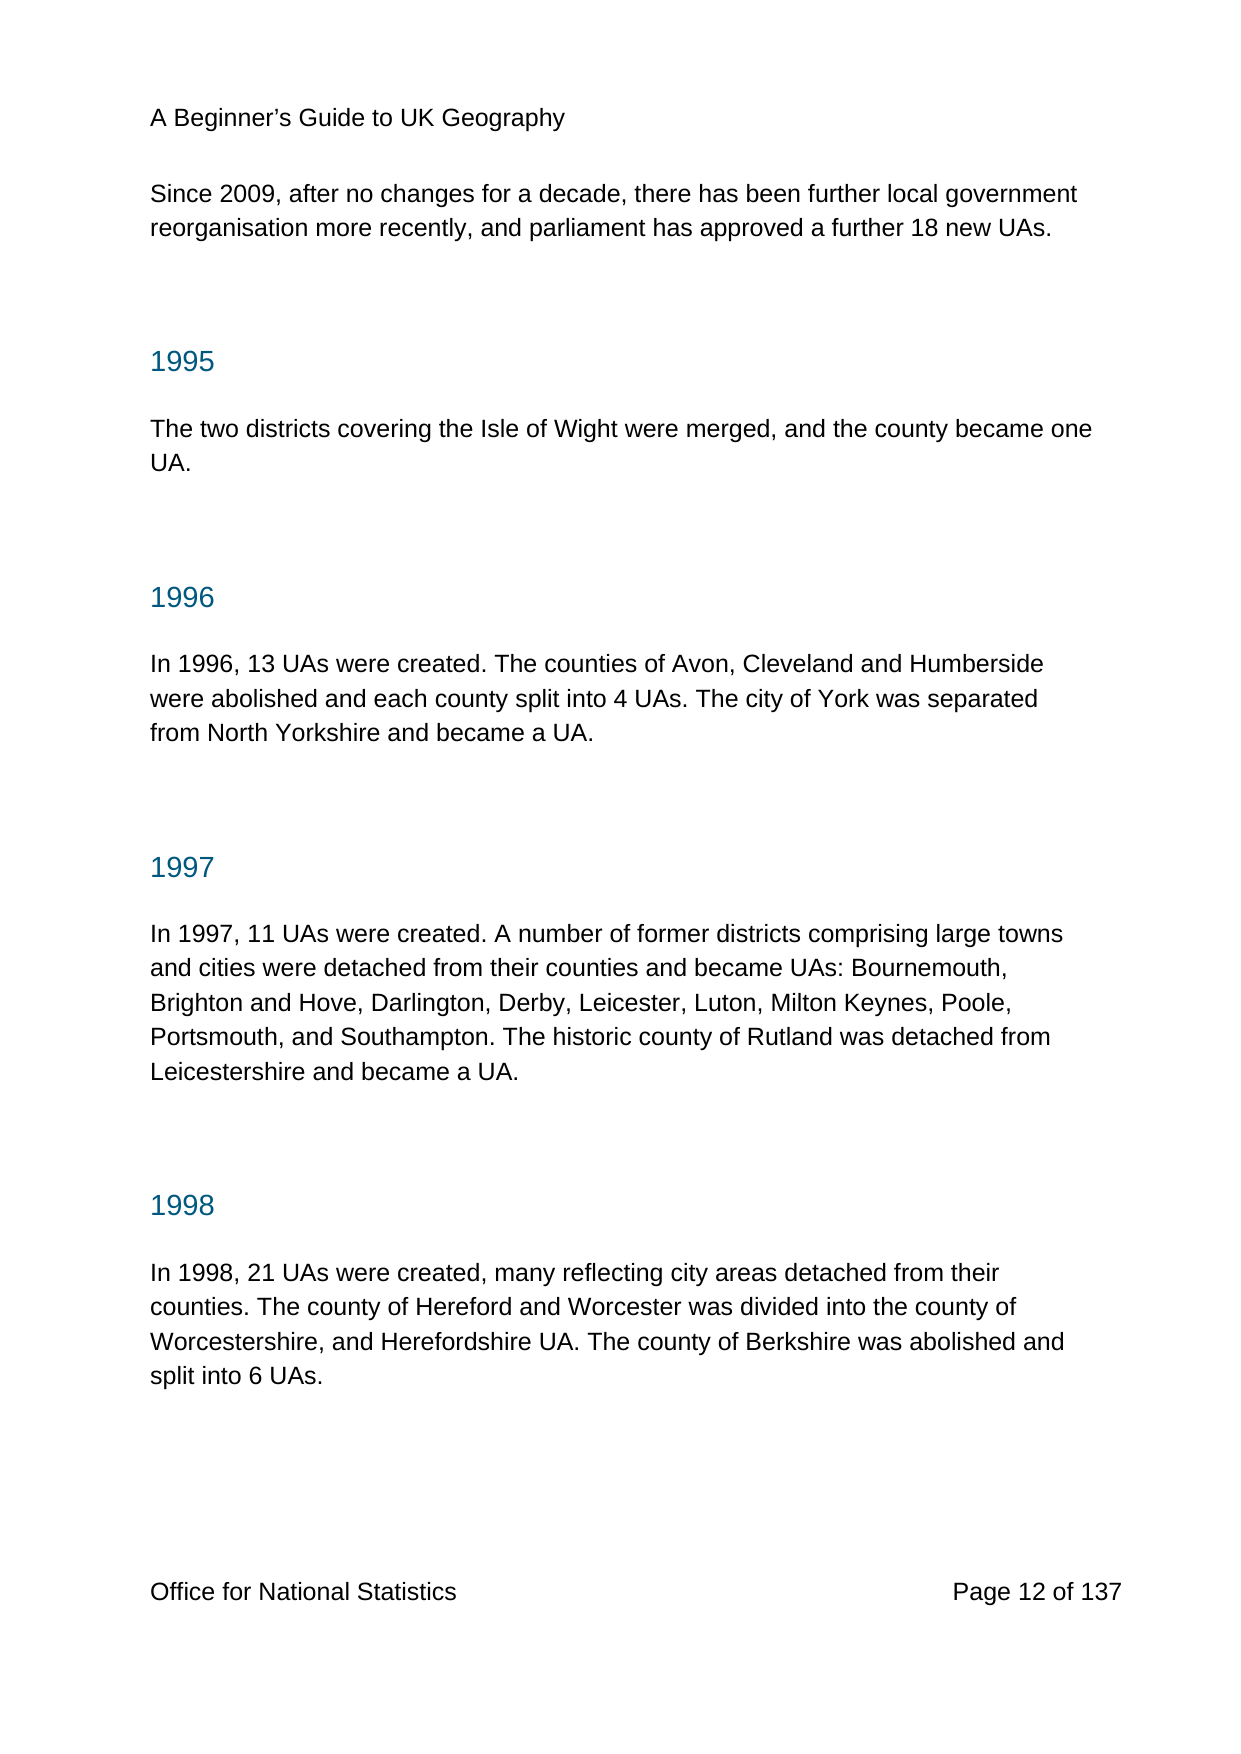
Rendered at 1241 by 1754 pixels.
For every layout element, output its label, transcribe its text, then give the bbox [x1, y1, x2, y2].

subtitle 1996 [150, 580, 1095, 613]
subtitle 1998 [150, 1188, 1095, 1222]
subtitle 1997 [150, 849, 1095, 883]
text In 1998, 21 UAs were created, many reflecting city areas detached from their counties. The county of Hereford and Worcester was divided into the county of Worcestershire, and Herefordshire UA. The county of Berkshire was abolished and split into 6 UAs. [150, 1258, 1095, 1390]
subtitle 1995 [150, 344, 1095, 378]
text In 1997, 11 UAs were created. A number of former districts comprising large towns and cities were detached from their counties and became UAs: Bournemouth, Brighton and Hove, Darlington, Derby, Leicester, Luton, Milton Keynes, Poole, Portsmouth, and Southampton. The historic county of Rutland was detached from Leicestershire and became a UA. [150, 919, 1095, 1086]
text In 1996, 13 UAs were created. The counties of Avon, Cleveland and Humberside were abolished and each county split into 4 UAs. The city of York was separated from North Yorkshire and became a UA. [150, 649, 1095, 747]
text The two districts covering the Isle of Wight were merged, and the county became one UA. [150, 414, 1095, 477]
text Since 2009, after no changes for a decade, there has been further local government reorganisation more recently, and parliament has approved a further 18 new UAs. [150, 178, 1095, 242]
